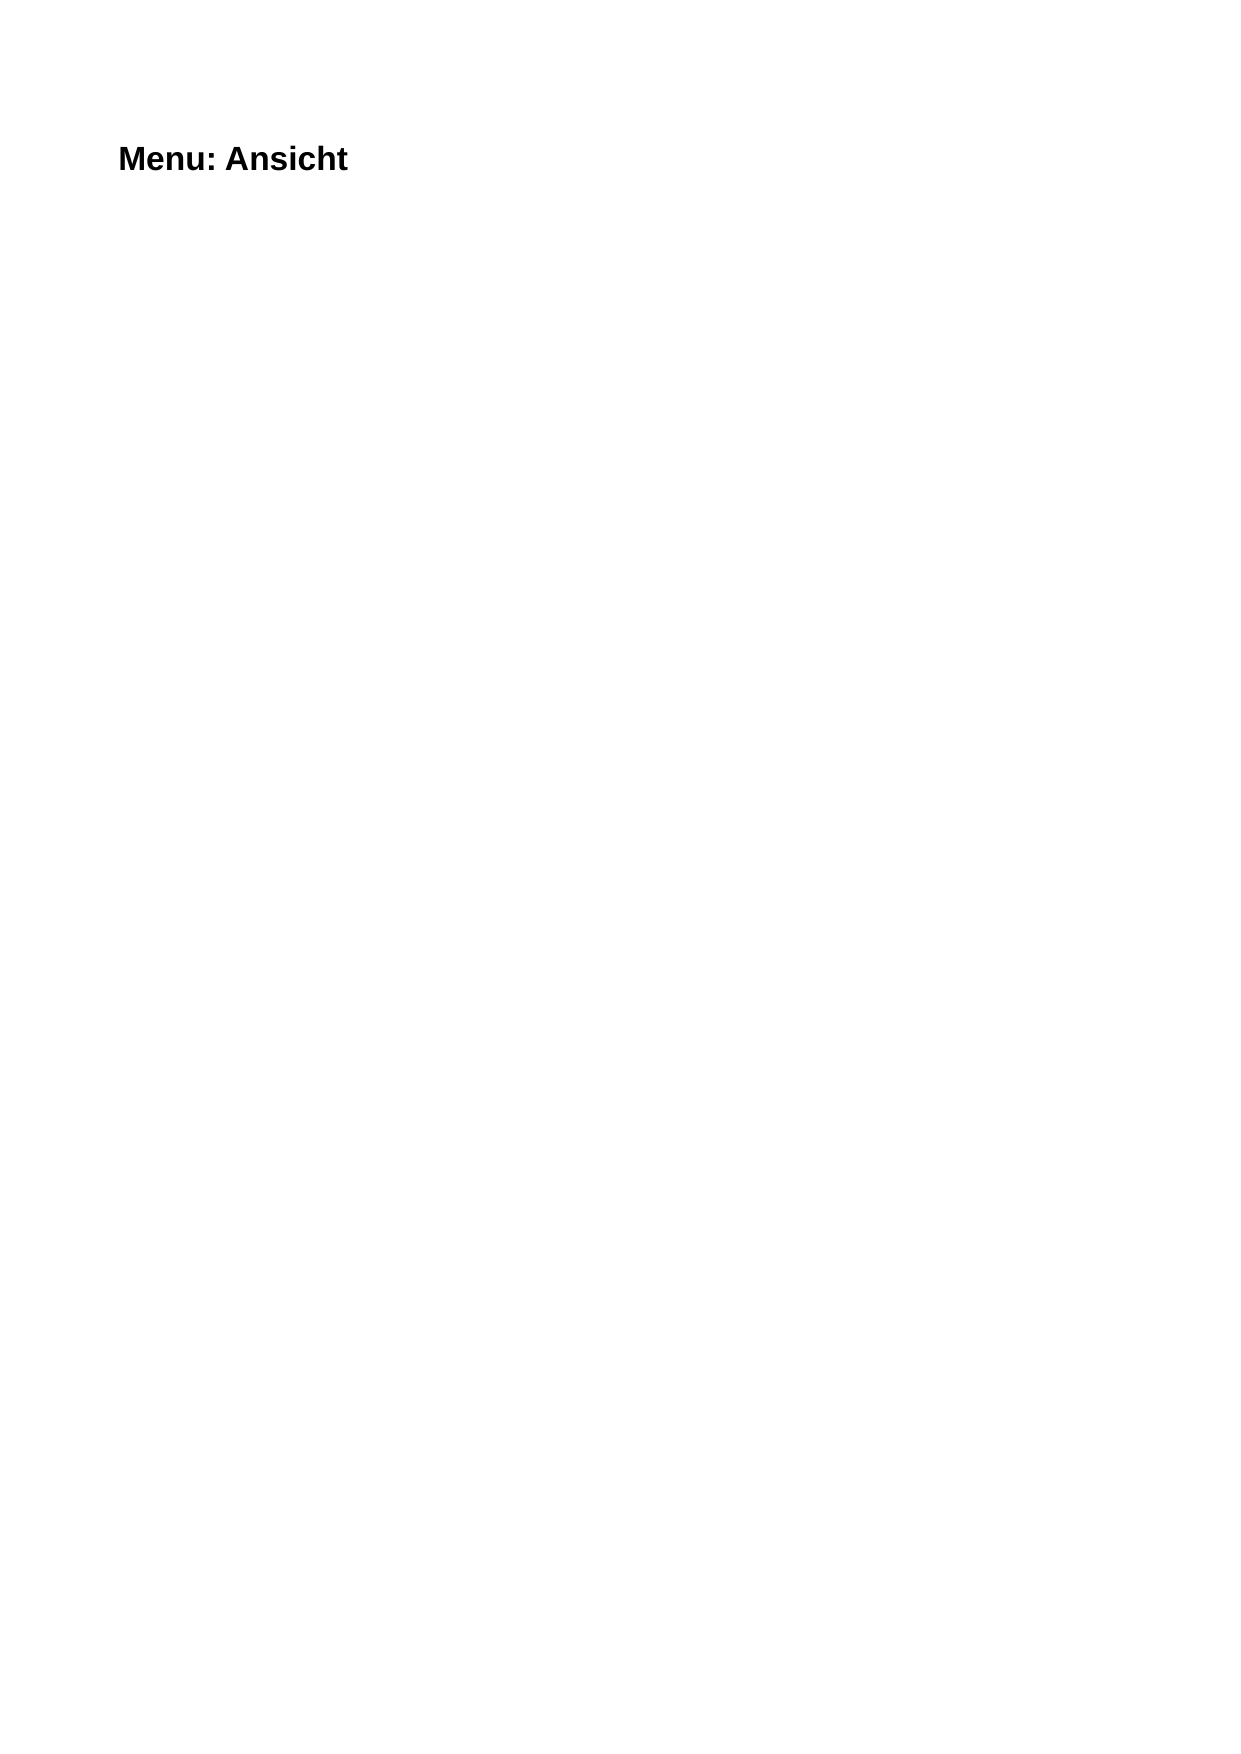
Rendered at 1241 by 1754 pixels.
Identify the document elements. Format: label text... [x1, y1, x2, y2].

subtitle Menu: Ansicht [118, 139, 1122, 178]
